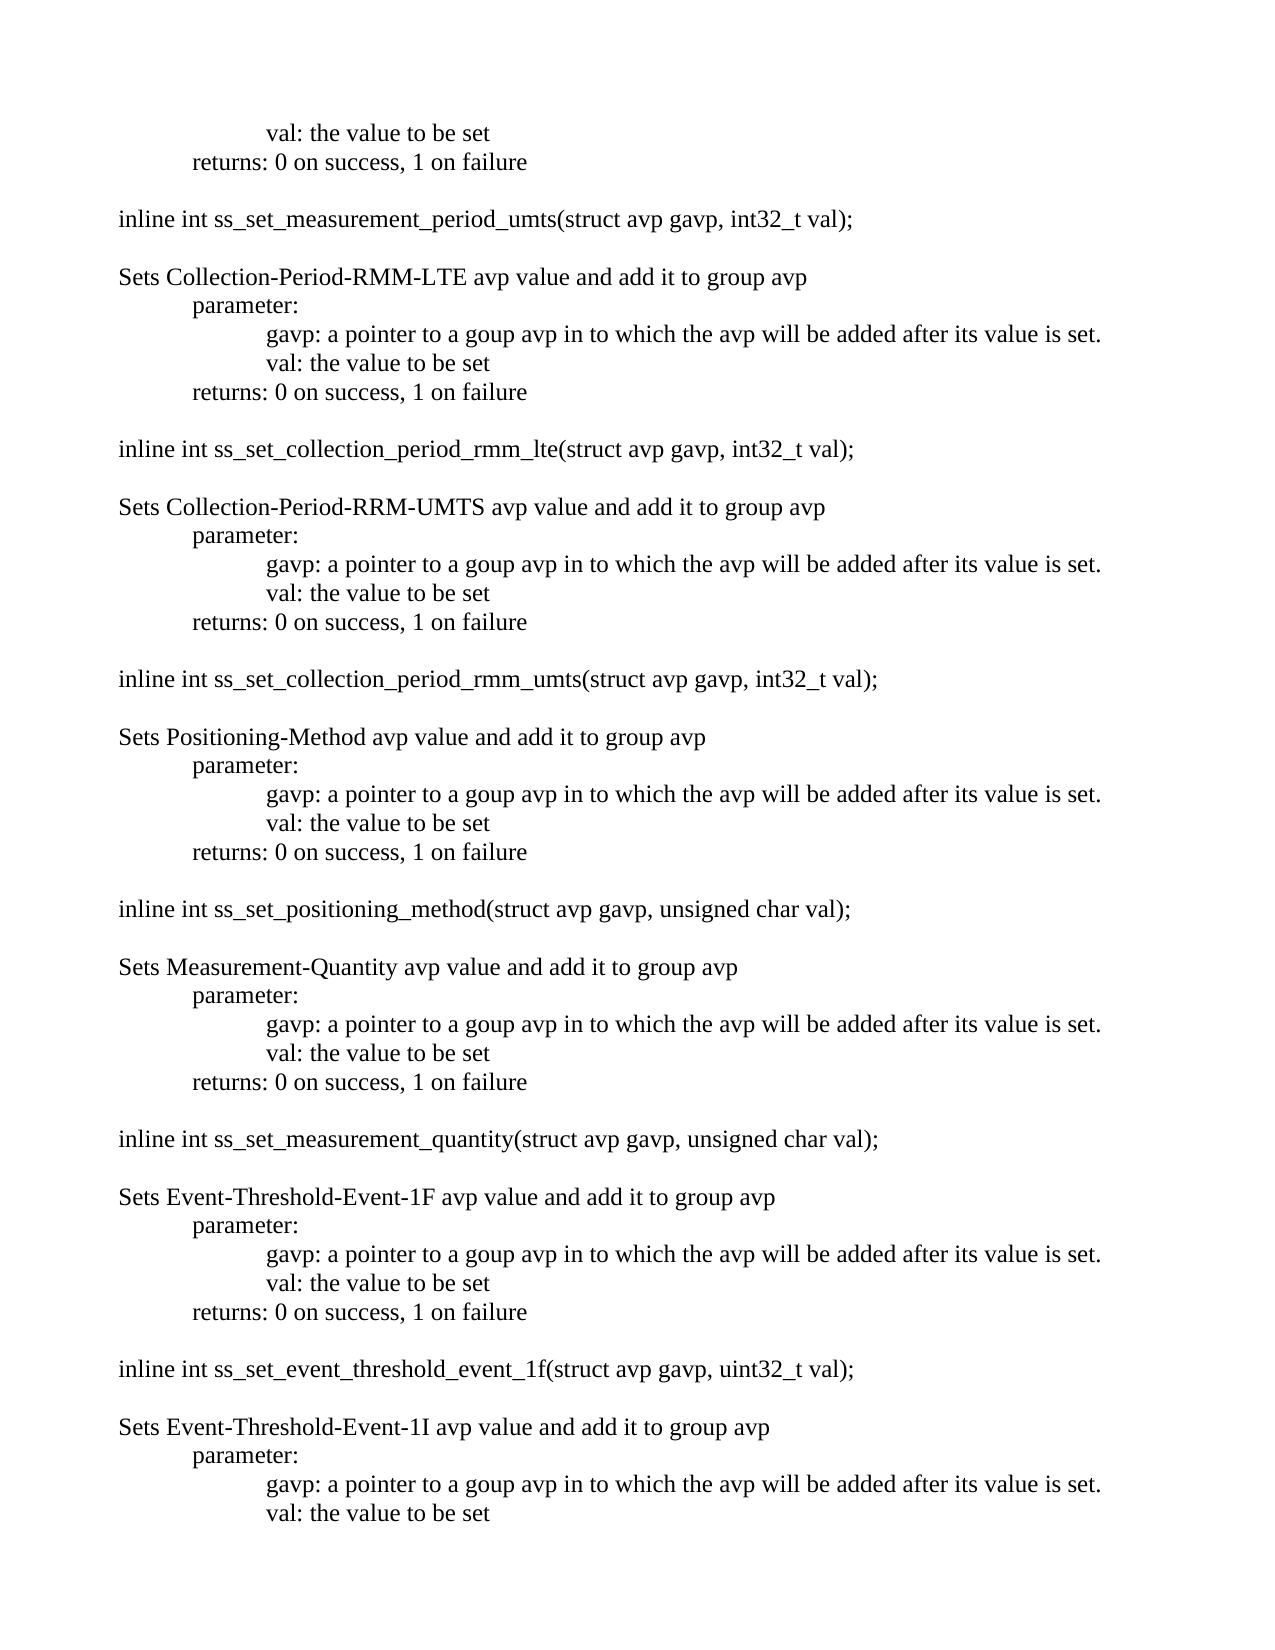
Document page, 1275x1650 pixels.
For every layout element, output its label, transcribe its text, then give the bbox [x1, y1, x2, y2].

text parameter: [118, 751, 1157, 779]
text gavp: a pointer to a goup avp in to which the avp will be added after its value is set. [118, 549, 1157, 578]
text Sets Event-Threshold-Event-1F avp value and add it to group avp [118, 1182, 1157, 1211]
text val: the value to be set [118, 1268, 1157, 1297]
text parameter: [118, 521, 1157, 549]
text Sets Event-Threshold-Event-1I avp value and add it to group avp [118, 1412, 1157, 1441]
text inline int ss_set_collection_period_rmm_umts(struct avp gavp, int32_t val); [118, 664, 1157, 693]
text parameter: [118, 291, 1157, 319]
text parameter: [118, 981, 1157, 1009]
text val: the value to be set [118, 1038, 1157, 1067]
text returns: 0 on success, 1 on failure [118, 607, 1157, 636]
text gavp: a pointer to a goup avp in to which the avp will be added after its value is set. [118, 1469, 1157, 1498]
text inline int ss_set_measurement_period_umts(struct avp gavp, int32_t val); [118, 204, 1157, 233]
text Sets Collection-Period-RMM-LTE avp value and add it to group avp [118, 262, 1157, 291]
text returns: 0 on success, 1 on failure [118, 1297, 1157, 1326]
text val: the value to be set [118, 808, 1157, 837]
text Sets Positioning-Method avp value and add it to group avp [118, 722, 1157, 751]
text val: the value to be set [118, 578, 1157, 607]
text inline int ss_set_positioning_method(struct avp gavp, unsigned char val); [118, 894, 1157, 923]
text val: the value to be set [118, 1498, 1157, 1527]
text Sets Measurement-Quantity avp value and add it to group avp [118, 952, 1157, 981]
text gavp: a pointer to a goup avp in to which the avp will be added after its value is set. [118, 1009, 1157, 1038]
text inline int ss_set_collection_period_rmm_lte(struct avp gavp, int32_t val); [118, 434, 1157, 463]
text parameter: [118, 1441, 1157, 1469]
text inline int ss_set_measurement_quantity(struct avp gavp, unsigned char val); [118, 1124, 1157, 1153]
text gavp: a pointer to a goup avp in to which the avp will be added after its value is set. [118, 779, 1157, 808]
text gavp: a pointer to a goup avp in to which the avp will be added after its value is set. [118, 1239, 1157, 1268]
text inline int ss_set_event_threshold_event_1f(struct avp gavp, uint32_t val); [118, 1354, 1157, 1383]
text val: the value to be set [118, 118, 1157, 147]
text returns: 0 on success, 1 on failure [118, 837, 1157, 866]
text returns: 0 on success, 1 on failure [118, 147, 1157, 176]
text val: the value to be set [118, 348, 1157, 377]
text parameter: [118, 1211, 1157, 1239]
text gavp: a pointer to a goup avp in to which the avp will be added after its value is set. [118, 319, 1157, 348]
text Sets Collection-Period-RRM-UMTS avp value and add it to group avp [118, 492, 1157, 521]
text returns: 0 on success, 1 on failure [118, 377, 1157, 406]
text returns: 0 on success, 1 on failure [118, 1067, 1157, 1096]
